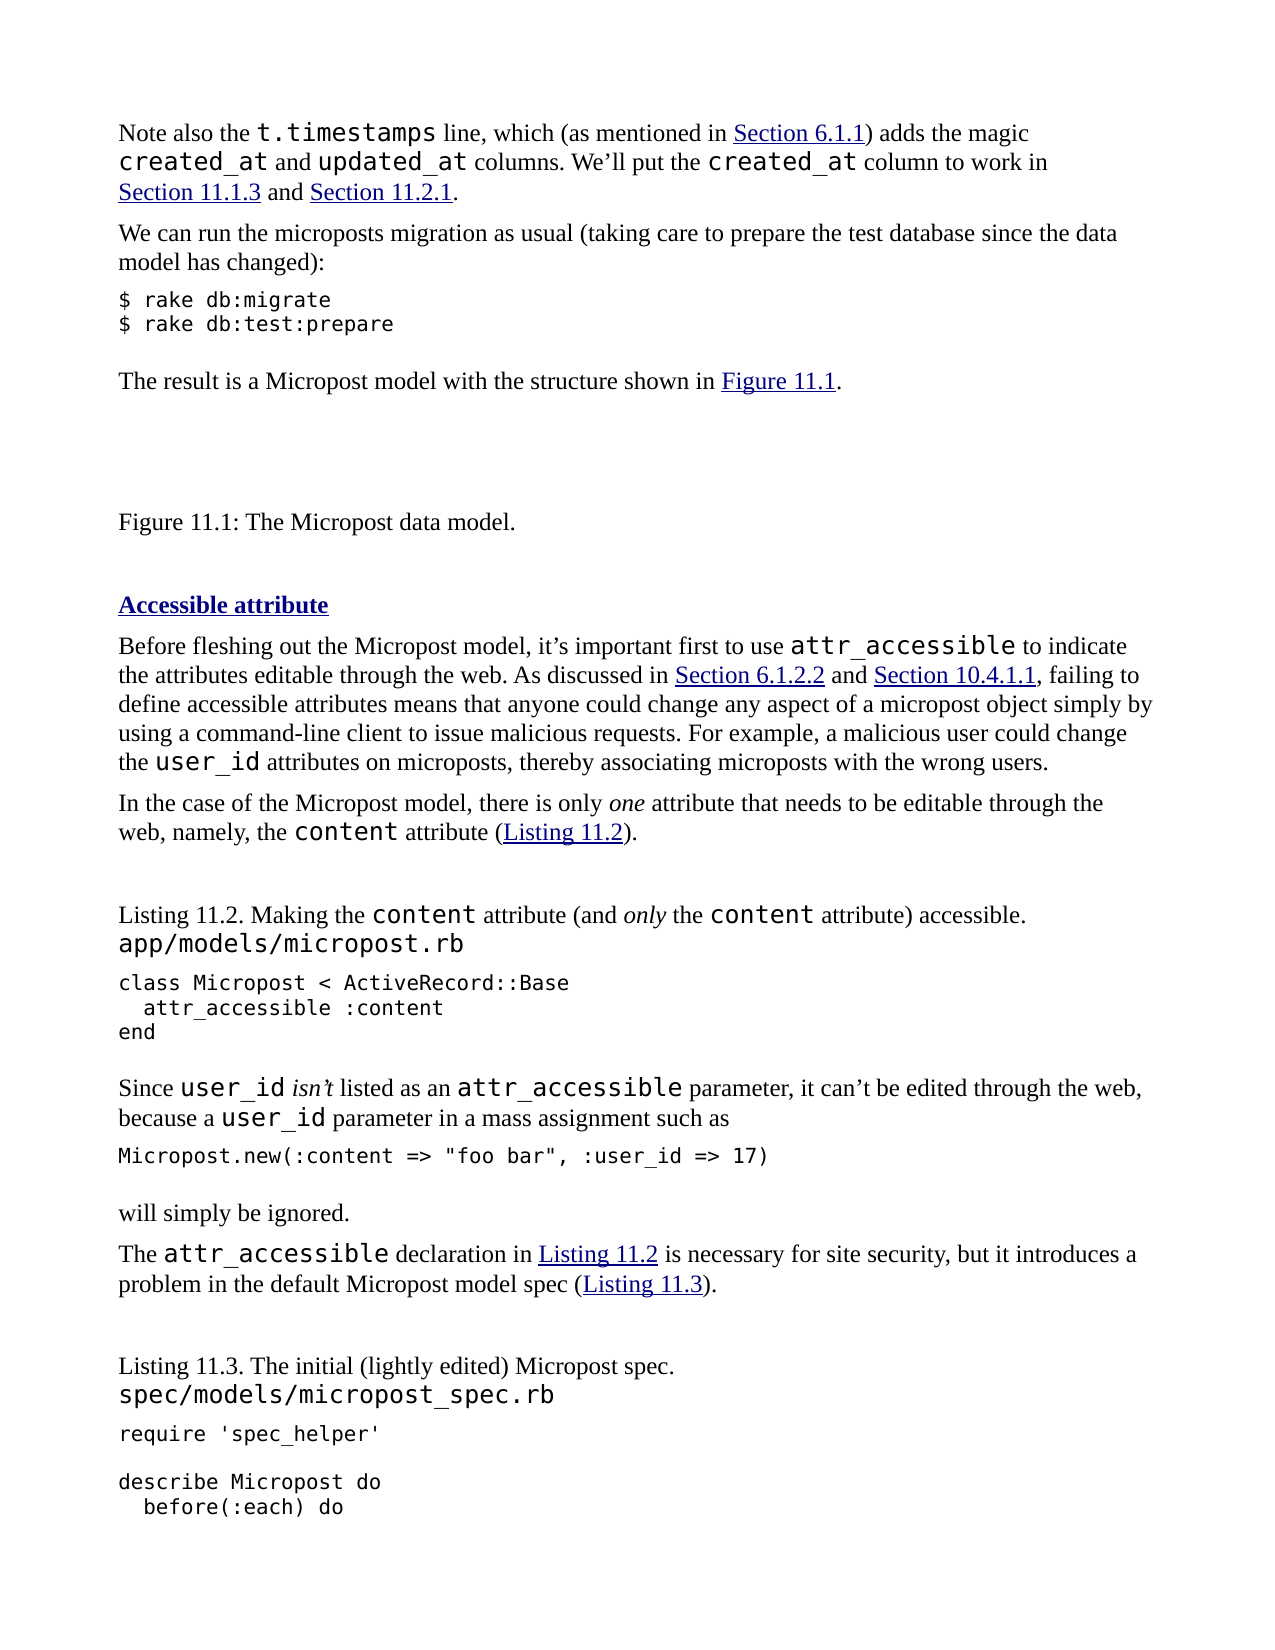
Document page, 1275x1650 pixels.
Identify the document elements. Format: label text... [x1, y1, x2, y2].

text Listing 11.3. The initial (lightly edited) Micropost spec. spec/models/micropost_spec.rb [118, 1351, 1157, 1409]
text The attr_accessible declaration in Listing 11.2 is necessary for site security, but it introduces a problem in the default Micropost model spec (Listing 11.3). [118, 1239, 1157, 1298]
text Since user_id isn’t listed as an attr_accessible parameter, it can’t be edited through the web, because a user_id parameter in a mass assignment such as [118, 1073, 1157, 1132]
text $ rake db:migrate [118, 288, 1157, 312]
text Listing 11.2. Making the content attribute (and only the content attribute) accessible. app/models/micropost.rb [118, 900, 1157, 959]
text before(:each) do [118, 1495, 1157, 1519]
text Note also the t.timestamps line, which (as mentioned in Section 6.1.1) adds the magic created_at and updated_at columns. We’ll put the created_at column to work in Section 11.1.3 and Section 11.2.1. [118, 118, 1157, 205]
text end [118, 1020, 1157, 1044]
text In the case of the Micropost model, there is only one attribute that needs to be editable through the web, namely, the content attribute (Listing 11.2). [118, 788, 1157, 846]
text The result is a Micropost model with the structure shown in Figure 11.1. [118, 366, 1157, 395]
text attr_accessible :content [118, 996, 1157, 1020]
text Figure 11.1: The Micropost data model. [118, 507, 1157, 536]
text class Micropost < ActiveRecord::Base [118, 971, 1157, 996]
text require 'spec_helper' [118, 1422, 1157, 1446]
text Before fleshing out the Micropost model, it’s important first to use attr_accessible to indicate the attributes editable through the web. As discussed in Section 6.1.2.2 and Section 10.4.1.1, failing to define accessible attributes means that anyone could change any aspect of a micropost object simply by using a command-line client to issue malicious requests. For example, a malicious user could change the user_id attributes on microposts, thereby associating microposts with the wrong users. [118, 631, 1157, 776]
subtitle Accessible attribute [118, 590, 1157, 619]
text describe Micropost do [118, 1470, 1157, 1495]
text $ rake db:test:prepare [118, 312, 1157, 336]
text We can run the microposts migration as usual (taking care to prepare the test database since the data model has changed): [118, 218, 1157, 275]
text Micropost.new(:content => "foo bar", :user_id => 17) [118, 1144, 1157, 1169]
text will simply be ignored. [118, 1198, 1157, 1227]
